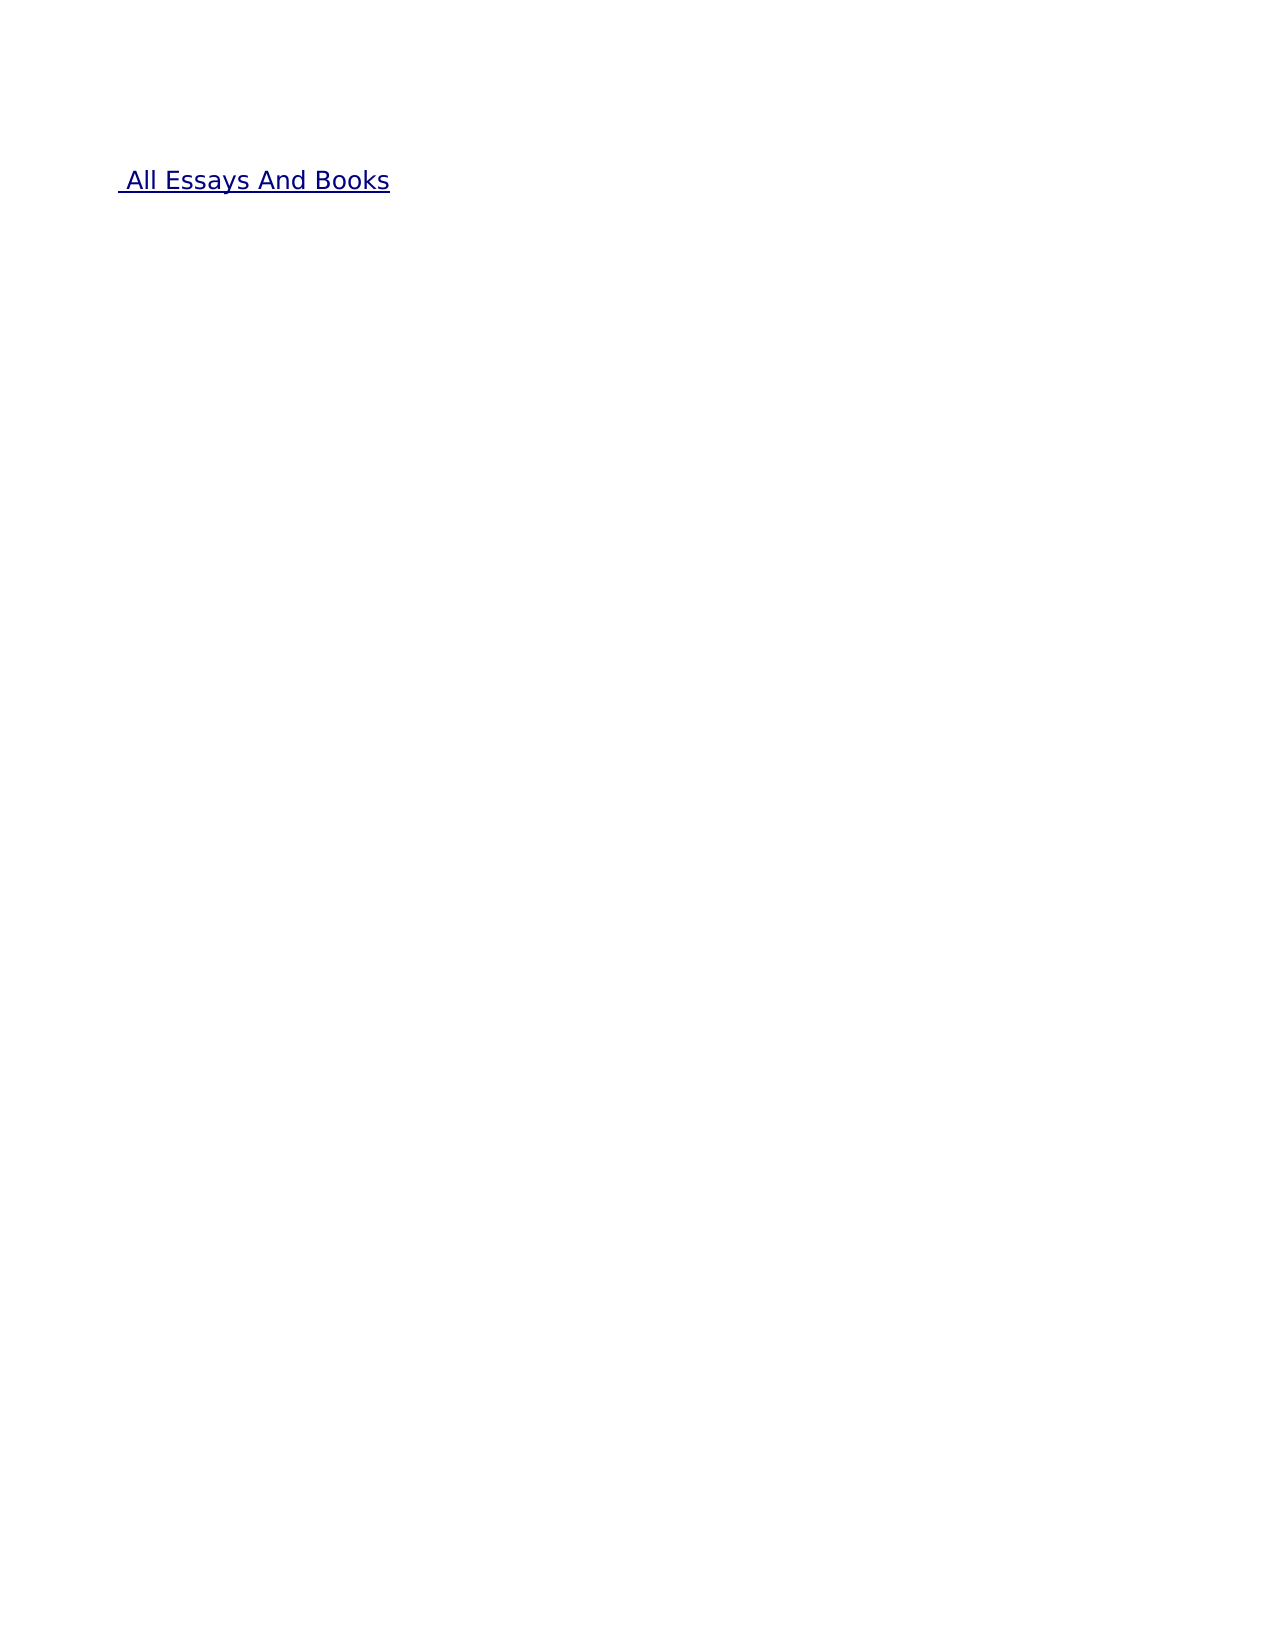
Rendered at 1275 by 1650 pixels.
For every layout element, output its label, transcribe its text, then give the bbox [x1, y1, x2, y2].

text All Essays And Books [118, 166, 1157, 195]
